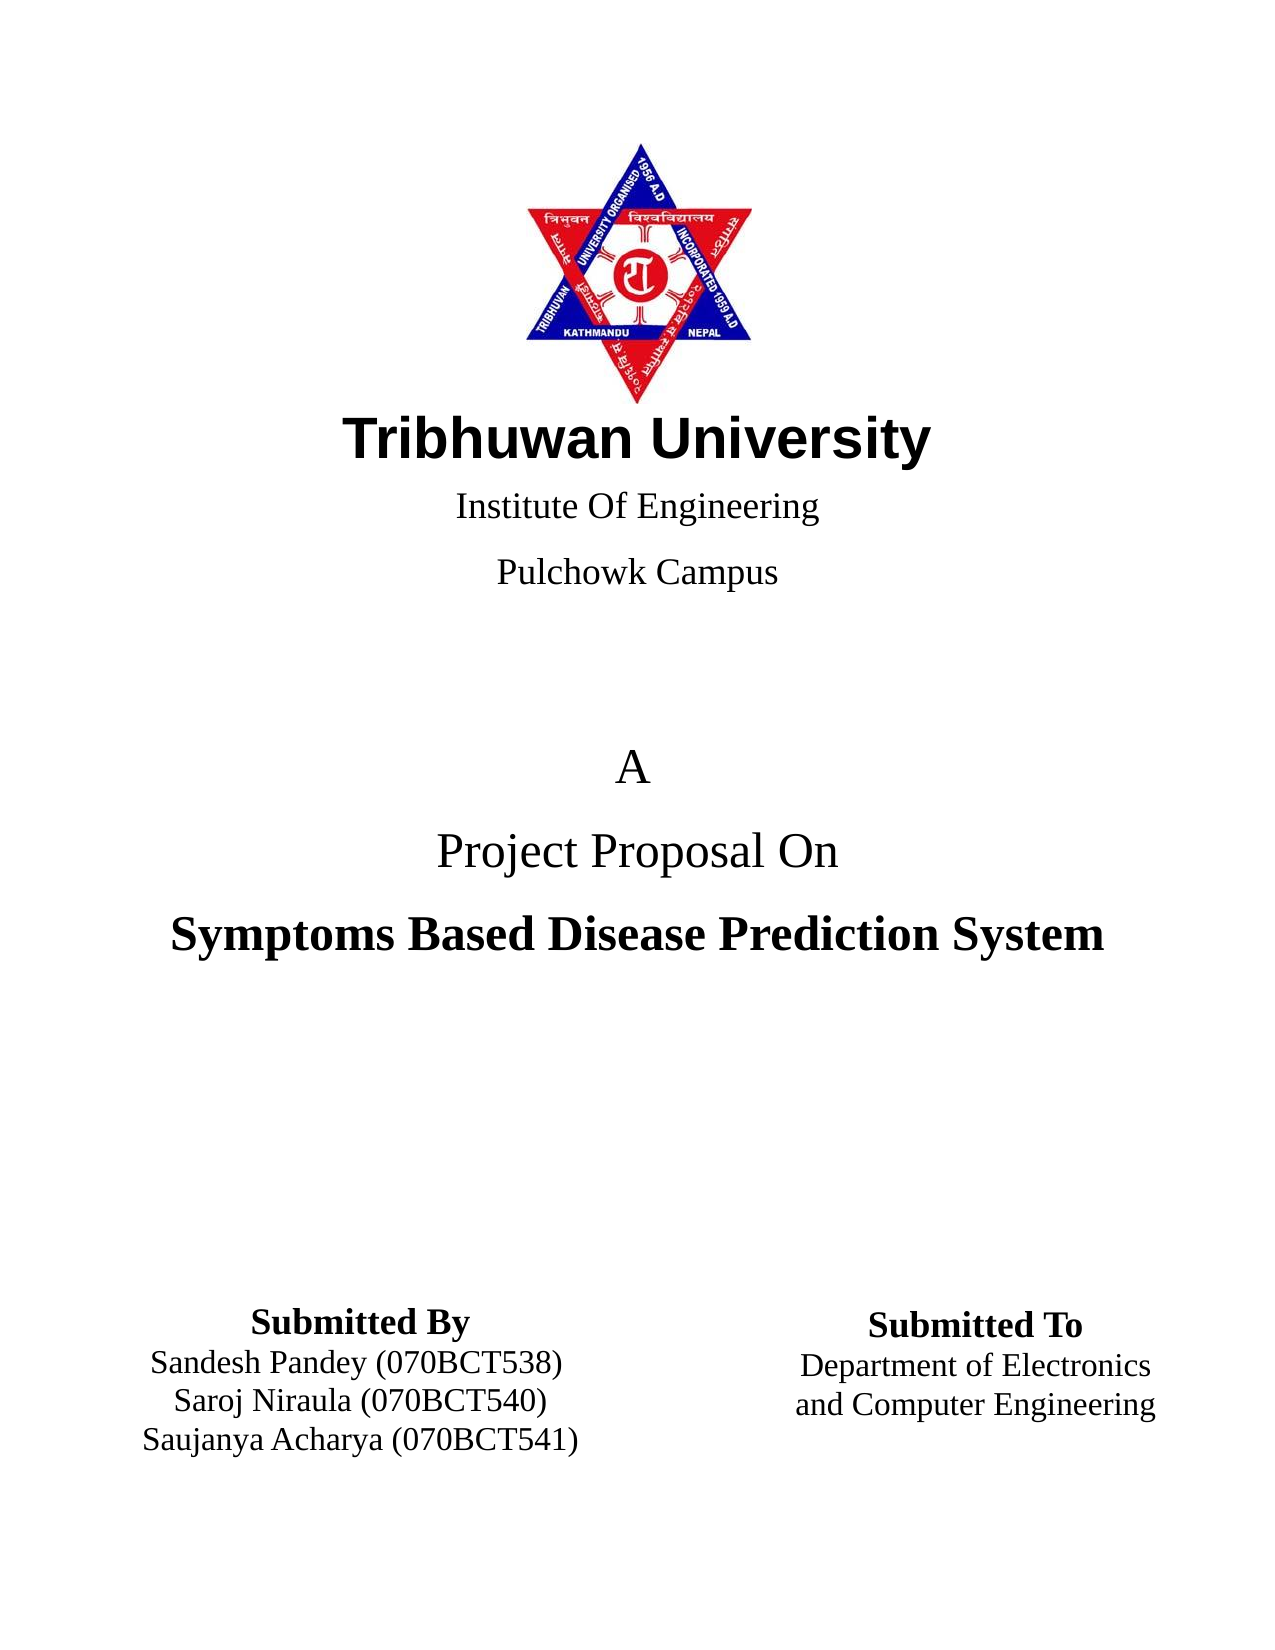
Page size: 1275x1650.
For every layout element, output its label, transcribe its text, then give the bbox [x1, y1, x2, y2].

text Pulchowk Campus [118, 550, 1157, 593]
title Tribhuwan University [118, 143, 1157, 471]
picture [526, 143, 752, 404]
text Symptoms Based Disease Prediction System [118, 904, 1157, 962]
text Project Proposal On [118, 821, 1157, 878]
text A [118, 737, 1157, 794]
text Institute Of Engineering [118, 483, 1157, 527]
